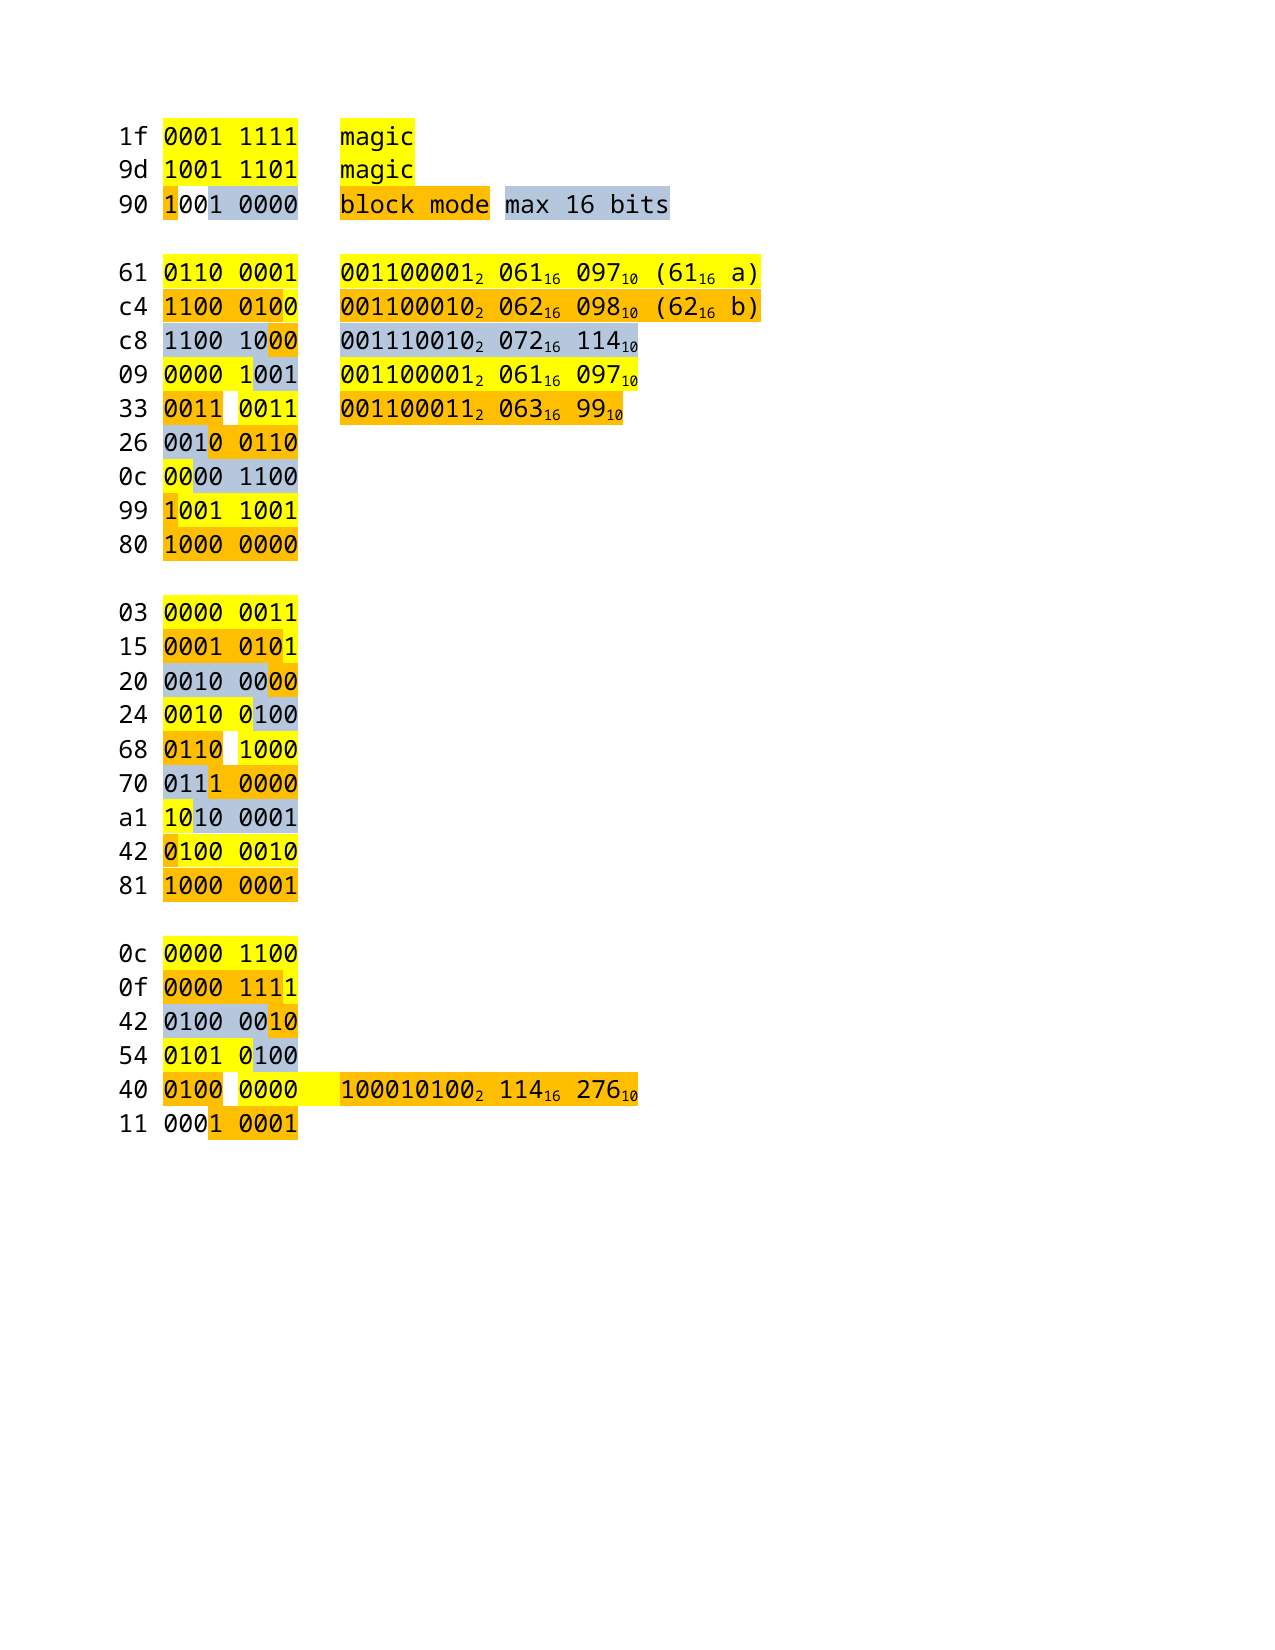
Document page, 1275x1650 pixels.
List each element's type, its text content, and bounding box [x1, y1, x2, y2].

text 68 0110 1000 [118, 731, 1157, 765]
text 70 0111 0000 [118, 765, 1157, 799]
text 0f 0000 1111 [118, 970, 1157, 1004]
text 80 1000 0000 [118, 527, 1157, 561]
text 99 1001 1001 [118, 493, 1157, 527]
text 03 0000 0011 [118, 595, 1157, 629]
text 54 0101 0100 [118, 1038, 1157, 1072]
text 81 1000 0001 [118, 867, 1157, 902]
text 09 0000 1001 0011000012 06116 09710 [118, 357, 1157, 391]
text 26 0010 0110 [118, 425, 1157, 459]
text 1f 0001 1111 magic [118, 118, 1157, 152]
text 61 0110 0001 0011000012 06116 09710 (6116 a) [118, 254, 1157, 288]
text 40 0100 0000 1000101002 11416 27610 [118, 1072, 1157, 1106]
text 9d 1001 1101 magic [118, 152, 1157, 186]
text 11 0001 0001 [118, 1106, 1157, 1140]
text 90 1001 0000 block mode max 16 bits [118, 186, 1157, 220]
text 42 0100 0010 [118, 833, 1157, 867]
text 20 0010 0000 [118, 663, 1157, 697]
text a1 1010 0001 [118, 799, 1157, 833]
text 33 0011 0011 0011000112 06316 9910 [118, 391, 1157, 425]
text c4 1100 0100 0011000102 06216 09810 (6216 b) [118, 288, 1157, 322]
text 42 0100 0010 [118, 1004, 1157, 1038]
text 0c 0000 1100 [118, 936, 1157, 970]
text c8 1100 1000 0011100102 07216 11410 [118, 322, 1157, 357]
text 0c 0000 1100 [118, 459, 1157, 493]
text 24 0010 0100 [118, 697, 1157, 731]
text 15 0001 0101 [118, 629, 1157, 663]
